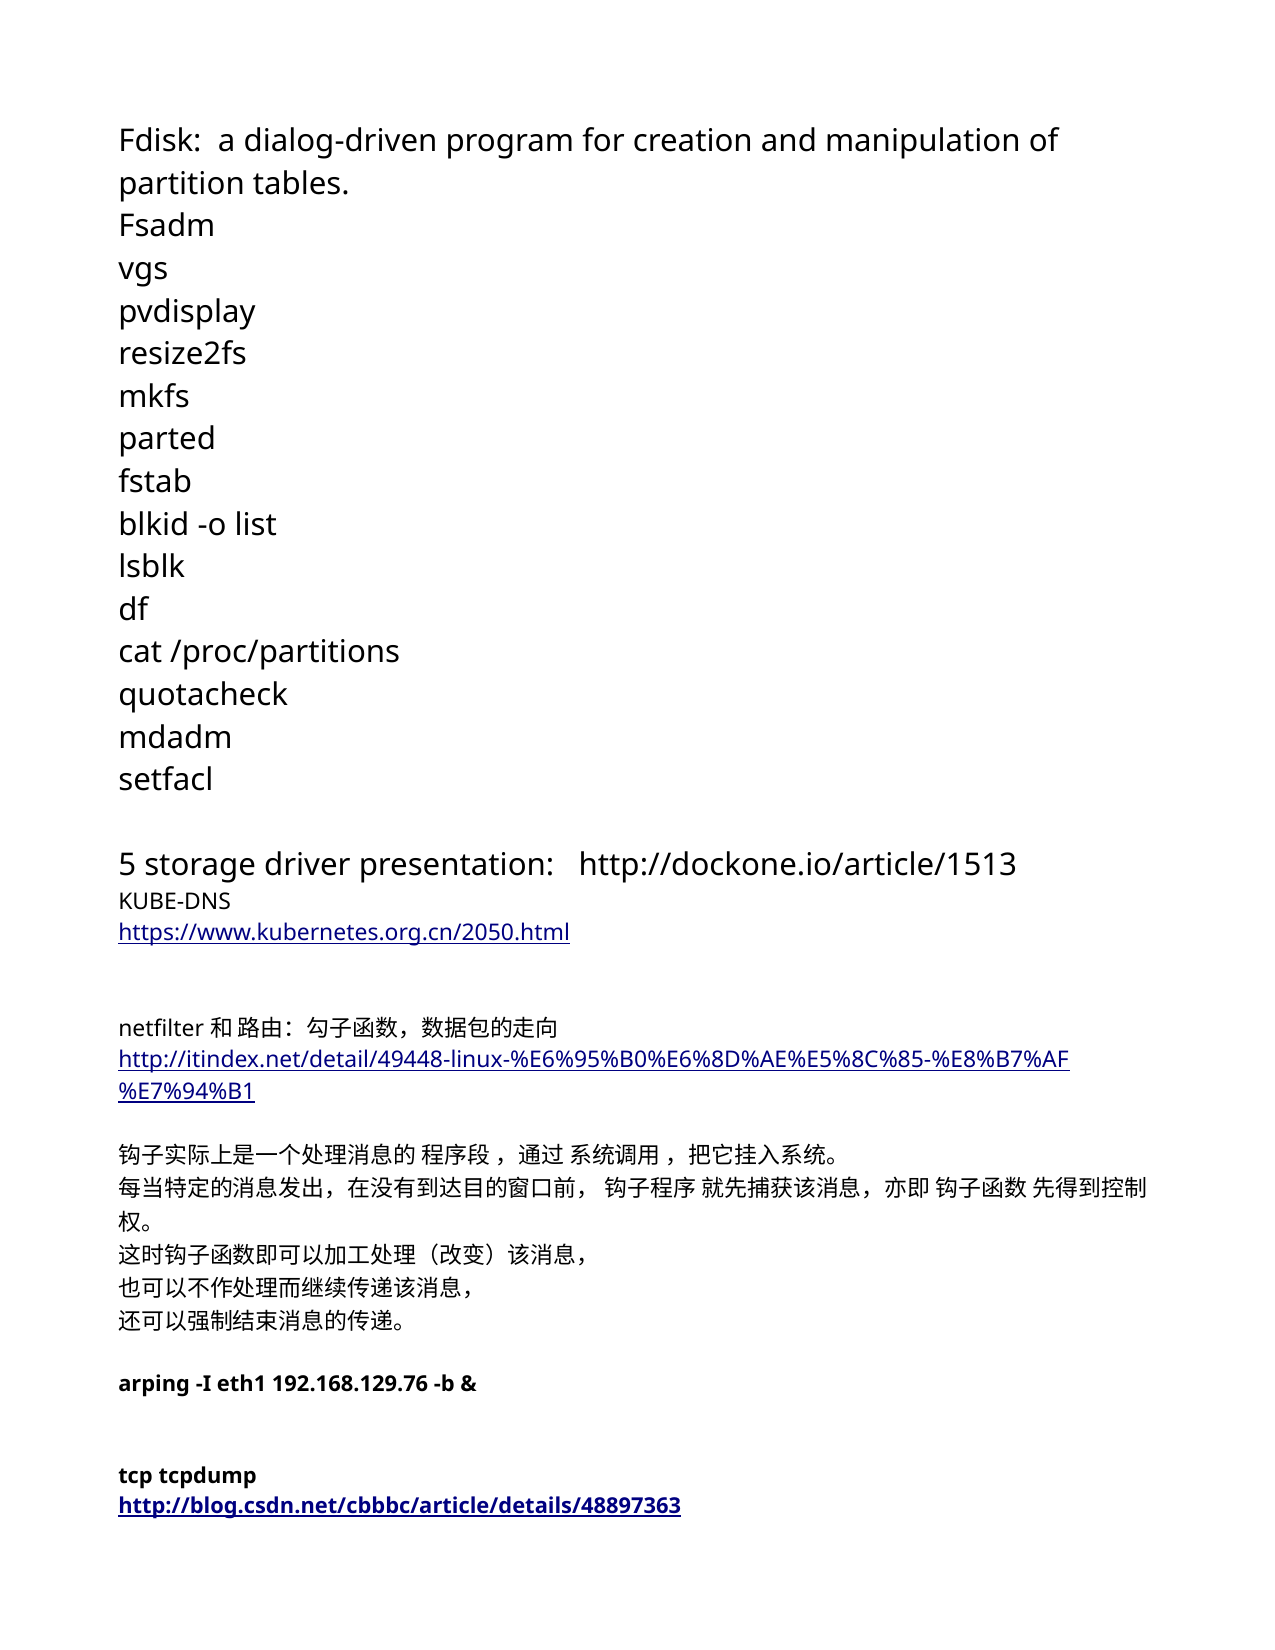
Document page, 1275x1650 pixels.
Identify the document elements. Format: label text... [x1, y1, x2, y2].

text pvdisplay [118, 288, 1157, 331]
text parted [118, 416, 1157, 459]
text df [118, 587, 1157, 629]
text Fdisk: a dialog-driven program for creation and manipulation of partition tables. [118, 118, 1157, 203]
text mkfs [118, 374, 1157, 416]
text quotacheck [118, 672, 1157, 714]
text resize2fs [118, 331, 1157, 374]
text vgs [118, 246, 1157, 288]
text http://blog.csdn.net/cbbbc/article/details/48897363 [118, 1490, 1157, 1519]
text http://itindex.net/detail/49448-linux-%E6%95%B0%E6%8D%AE%E5%8C%85-%E8%B7%AF%E7%94%B1 [118, 1043, 1157, 1106]
text tcp tcpdump [118, 1460, 1157, 1490]
text mdadm [118, 714, 1157, 757]
text setfacl [118, 757, 1157, 800]
text netfilter 和 路由：勾子函数，数据包的走向 [118, 1010, 1157, 1043]
text 钩子实际上是一个处理消息的 程序段 ，通过 系统调用 ，把它挂入系统。 每当特定的消息发出，在没有到达目的窗口前， 钩子程序 就先捕获该消息，亦即 钩子函数 先得到控制权。 这时钩子函数即可以加工处理（改变）该消息， 也可以不作处理而继续传递该消息， 还可以强制结束消息的传递。 [118, 1137, 1157, 1336]
text lsblk [118, 544, 1157, 587]
text KUBE-DNS [118, 885, 1157, 916]
text Fsadm [118, 203, 1157, 246]
text 5 storage driver presentation: http://dockone.io/article/1513 [118, 842, 1157, 885]
text arping -I eth1 192.168.129.76 -b & [118, 1368, 1157, 1397]
text blkid -o list [118, 502, 1157, 544]
text cat /proc/partitions [118, 629, 1157, 672]
text https://www.kubernetes.org.cn/2050.html [118, 916, 1157, 947]
text fstab [118, 459, 1157, 502]
